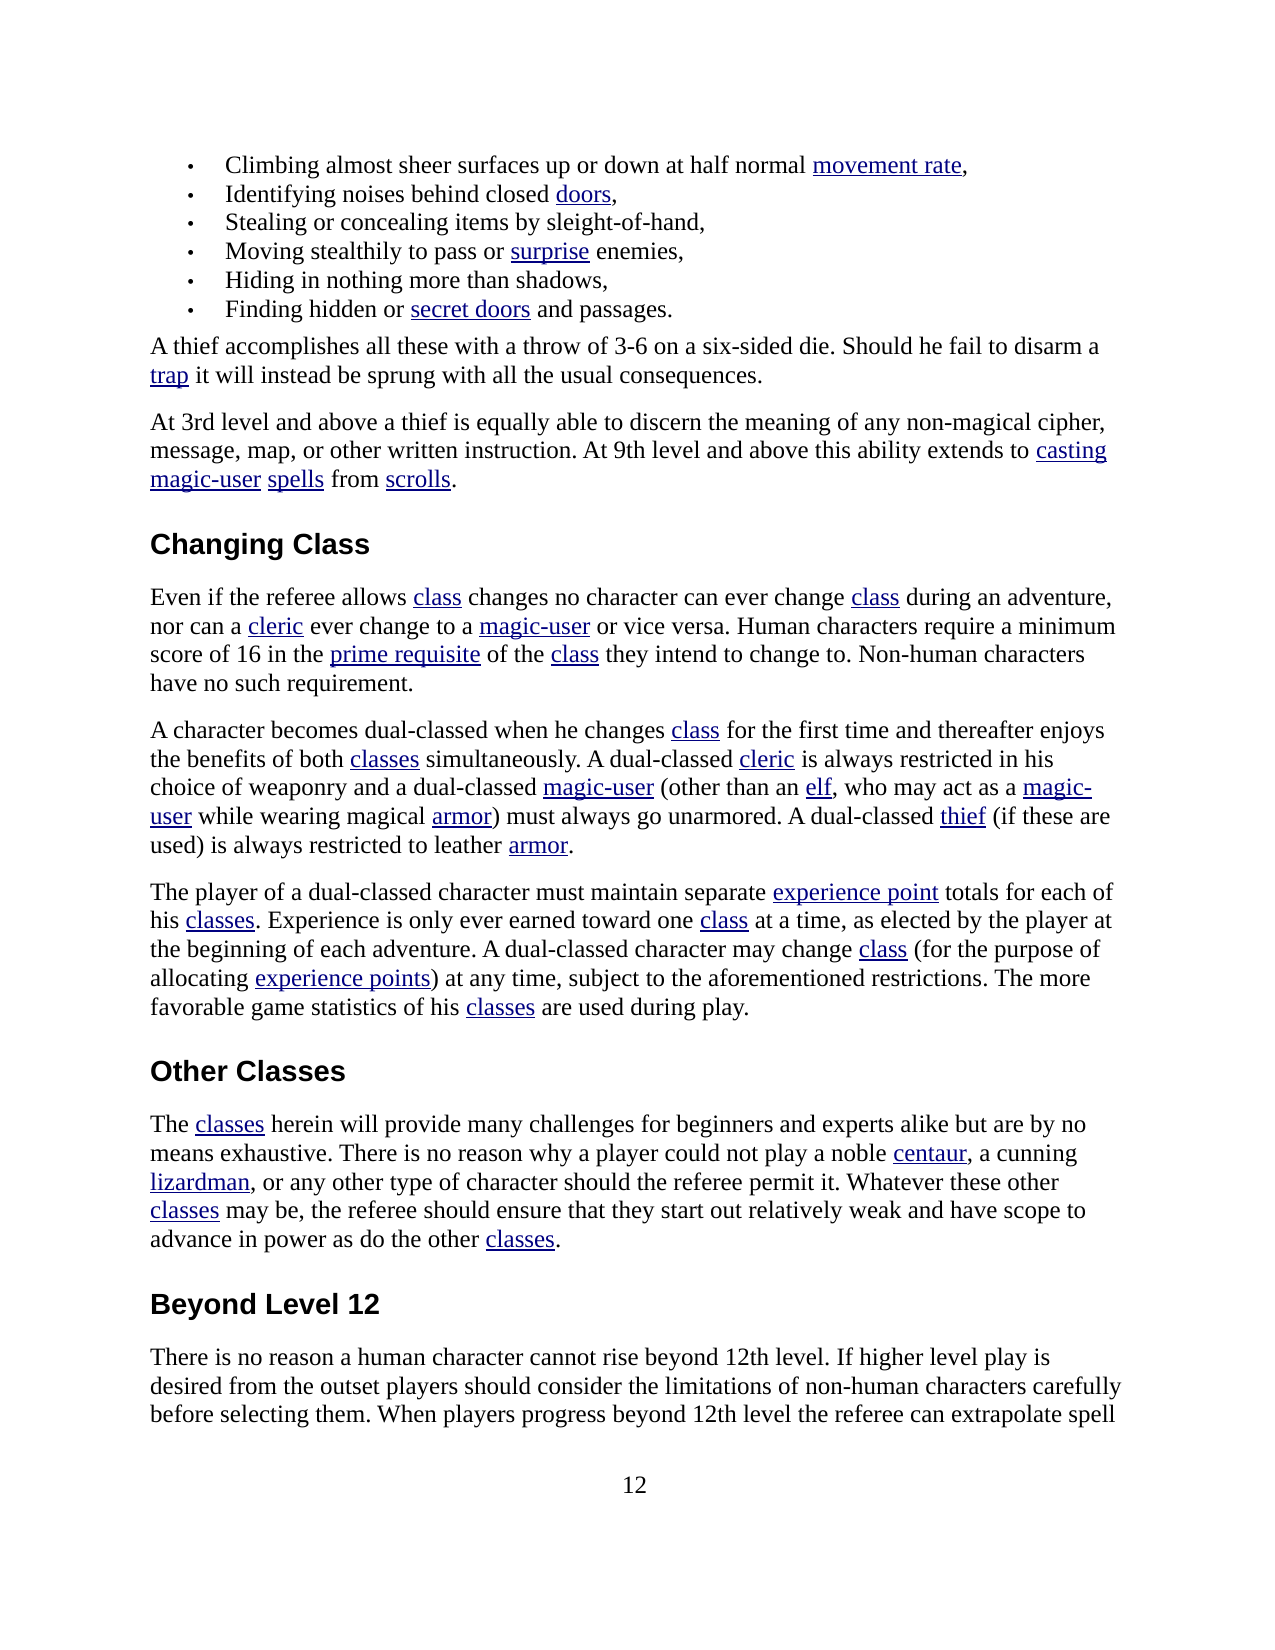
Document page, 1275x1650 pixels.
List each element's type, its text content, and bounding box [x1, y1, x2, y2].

list Hiding in nothing more than shadows, [187, 265, 1125, 294]
subtitle Beyond Level 12 [150, 1287, 1125, 1321]
text A thief accomplishes all these with a throw of 3-6 on a six-sided die. Should he fail to disarm a trap it will instead be sprung with all the usual consequences. [150, 331, 1125, 389]
text The classes herein will provide many challenges for beginners and experts alike but are by no means exhaustive. There is no reason why a player could not play a noble centaur, a cunning lizardman, or any other type of character should the referee permit it. Whatever these other classes may be, the referee should ensure that they start out relatively weak and have scope to advance in power as do the other classes. [150, 1109, 1125, 1253]
subtitle Other Classes [150, 1054, 1125, 1088]
text There is no reason a human character cannot rise beyond 12th level. If higher level play is desired from the outset players should consider the limitations of non-human characters carefully before selecting them. When players progress beyond 12th level the referee can extrapolate spell [150, 1342, 1125, 1428]
text At 3rd level and above a thief is equally able to discern the meaning of any non-magical cipher, message, map, or other written instruction. At 9th level and above this ability extends to casting magic-user spells from scrolls. [150, 407, 1125, 493]
list Climbing almost sheer surfaces up or down at half normal movement rate, [187, 150, 1125, 179]
text Even if the referee allows class changes no character can ever change class during an adventure, nor can a cleric ever change to a magic-user or vice versa. Human characters require a minimum score of 16 in the prime requisite of the class they intend to change to. Non-human characters have no such requirement. [150, 582, 1125, 697]
list Moving stealthily to pass or surprise enemies, [187, 236, 1125, 265]
subtitle Changing Class [150, 527, 1125, 561]
list Identifying noises behind closed doors, [187, 179, 1125, 207]
list Stealing or concealing items by sleight-of-hand, [187, 207, 1125, 236]
text A character becomes dual-classed when he changes class for the first time and thereafter enjoys the benefits of both classes simultaneously. A dual-classed cleric is always restricted in his choice of weaponry and a dual-classed magic-user (other than an elf, who may act as a magic-user while wearing magical armor) must always go unarmored. A dual-classed thief (if these are used) is always restricted to leather armor. [150, 715, 1125, 859]
list Finding hidden or secret doors and passages. [187, 294, 1125, 322]
text The player of a dual-classed character must maintain separate experience point totals for each of his classes. Experience is only ever earned toward one class at a time, as elected by the player at the beginning of each adventure. A dual-classed character may change class (for the purpose of allocating experience points) at any time, subject to the aforementioned restrictions. The more favorable game statistics of his classes are used during play. [150, 877, 1125, 1020]
